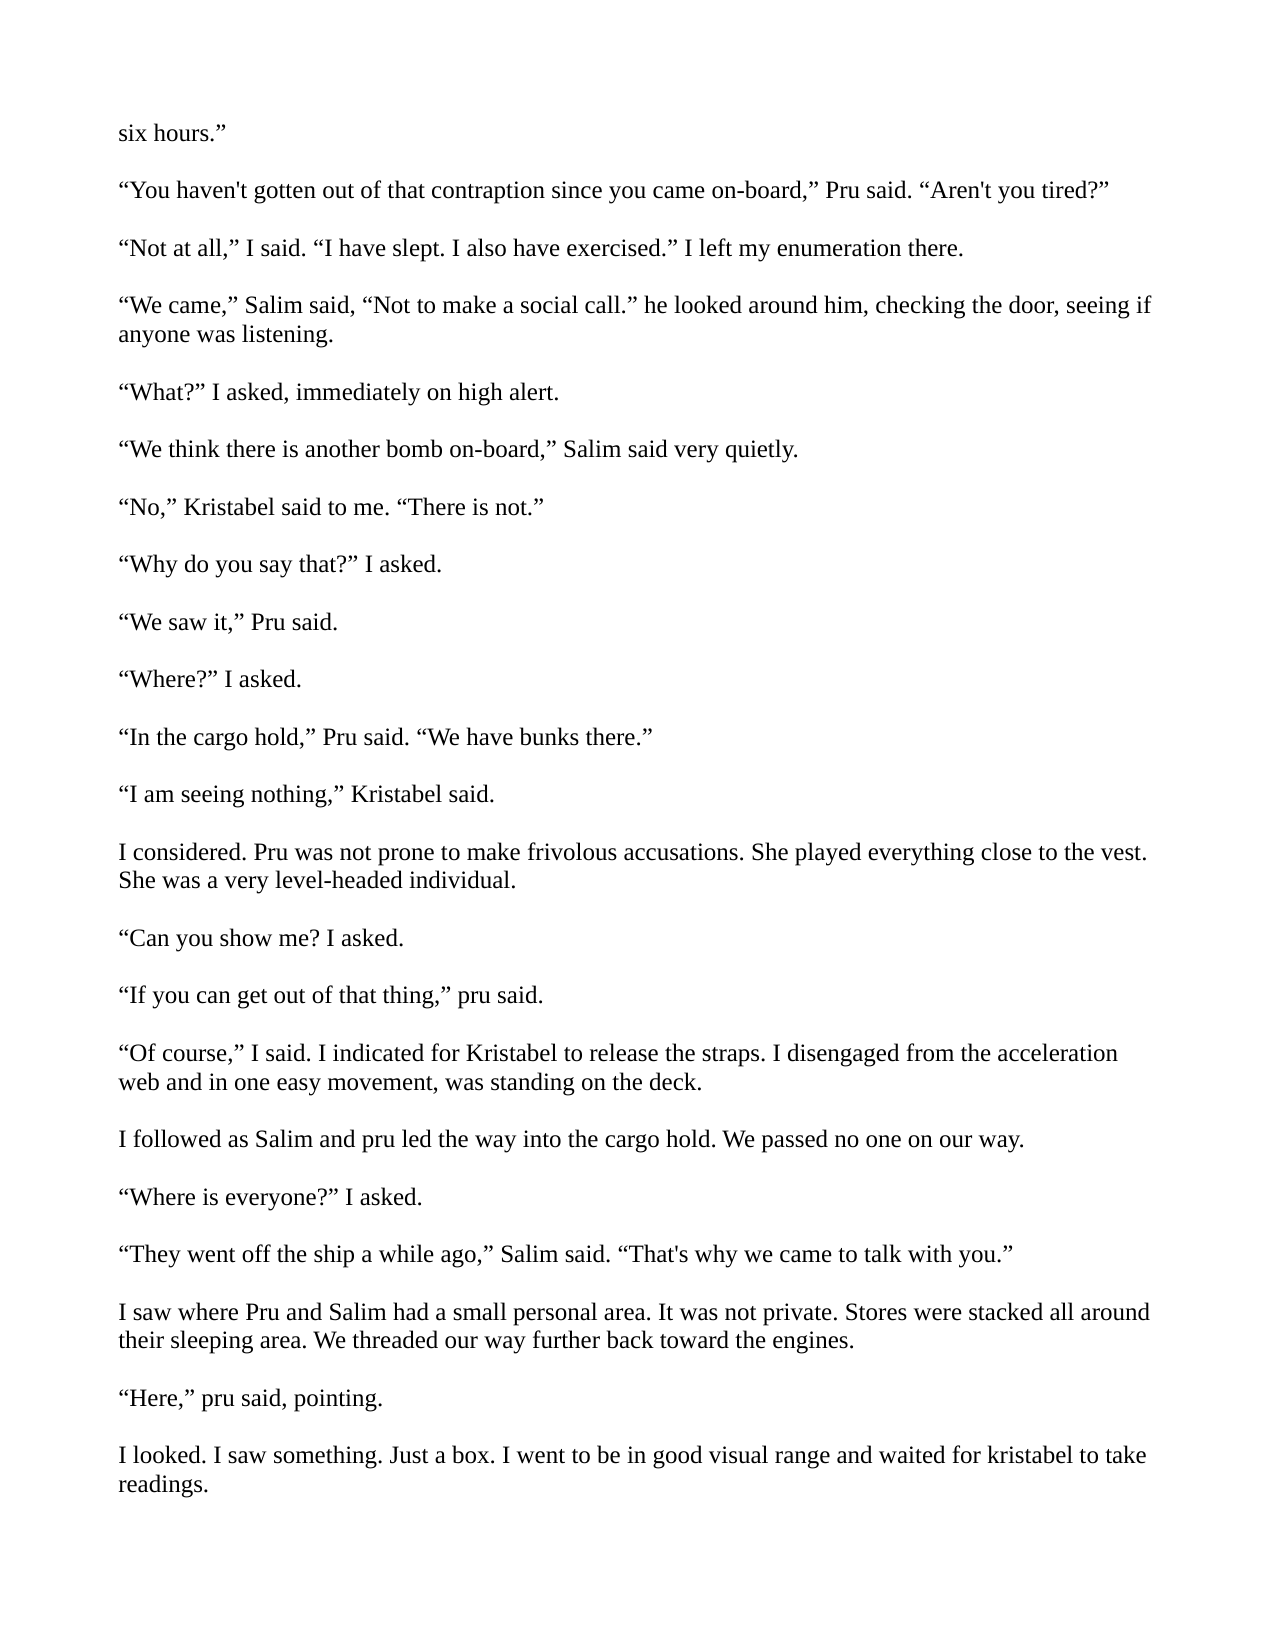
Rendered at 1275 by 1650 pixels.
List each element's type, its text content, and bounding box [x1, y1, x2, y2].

text I looked. I saw something. Just a box. I went to be in good visual range and waited for kristabel to take readings. [118, 1441, 1157, 1498]
text “We think there is another bomb on-board,” Salim said very quietly. [118, 434, 1157, 463]
text “In the cargo hold,” Pru said. “We have bunks there.” [118, 722, 1157, 751]
text “We came,” Salim said, “Not to make a social call.” he looked around him, checking the door, seeing if anyone was listening. [118, 291, 1157, 348]
text I considered. Pru was not prone to make frivolous accusations. She played everything close to the vest. She was a very level-headed individual. [118, 837, 1157, 894]
text “Where is everyone?” I asked. [118, 1182, 1157, 1211]
text “I am seeing nothing,” Kristabel said. [118, 779, 1157, 808]
text “They went off the ship a while ago,” Salim said. “That's why we came to talk with you.” [118, 1239, 1157, 1268]
text “You haven't gotten out of that contraption since you came on-board,” Pru said. “Aren't you tired?” [118, 176, 1157, 204]
text “Not at all,” I said. “I have slept. I also have exercised.” I left my enumeration there. [118, 233, 1157, 262]
text “Where?” I asked. [118, 664, 1157, 693]
text “If you can get out of that thing,” pru said. [118, 981, 1157, 1009]
text I followed as Salim and pru led the way into the cargo hold. We passed no one on our way. [118, 1124, 1157, 1153]
text “Can you show me? I asked. [118, 923, 1157, 952]
text “What?” I asked, immediately on high alert. [118, 377, 1157, 406]
text “We saw it,” Pru said. [118, 607, 1157, 636]
text “Why do you say that?” I asked. [118, 549, 1157, 578]
text “No,” Kristabel said to me. “There is not.” [118, 492, 1157, 521]
text “Here,” pru said, pointing. [118, 1383, 1157, 1412]
text six hours.” [118, 118, 1157, 147]
text I saw where Pru and Salim had a small personal area. It was not private. Stores were stacked all around their sleeping area. We threaded our way further back toward the engines. [118, 1297, 1157, 1354]
text “Of course,” I said. I indicated for Kristabel to release the straps. I disengaged from the acceleration web and in one easy movement, was standing on the deck. [118, 1038, 1157, 1096]
